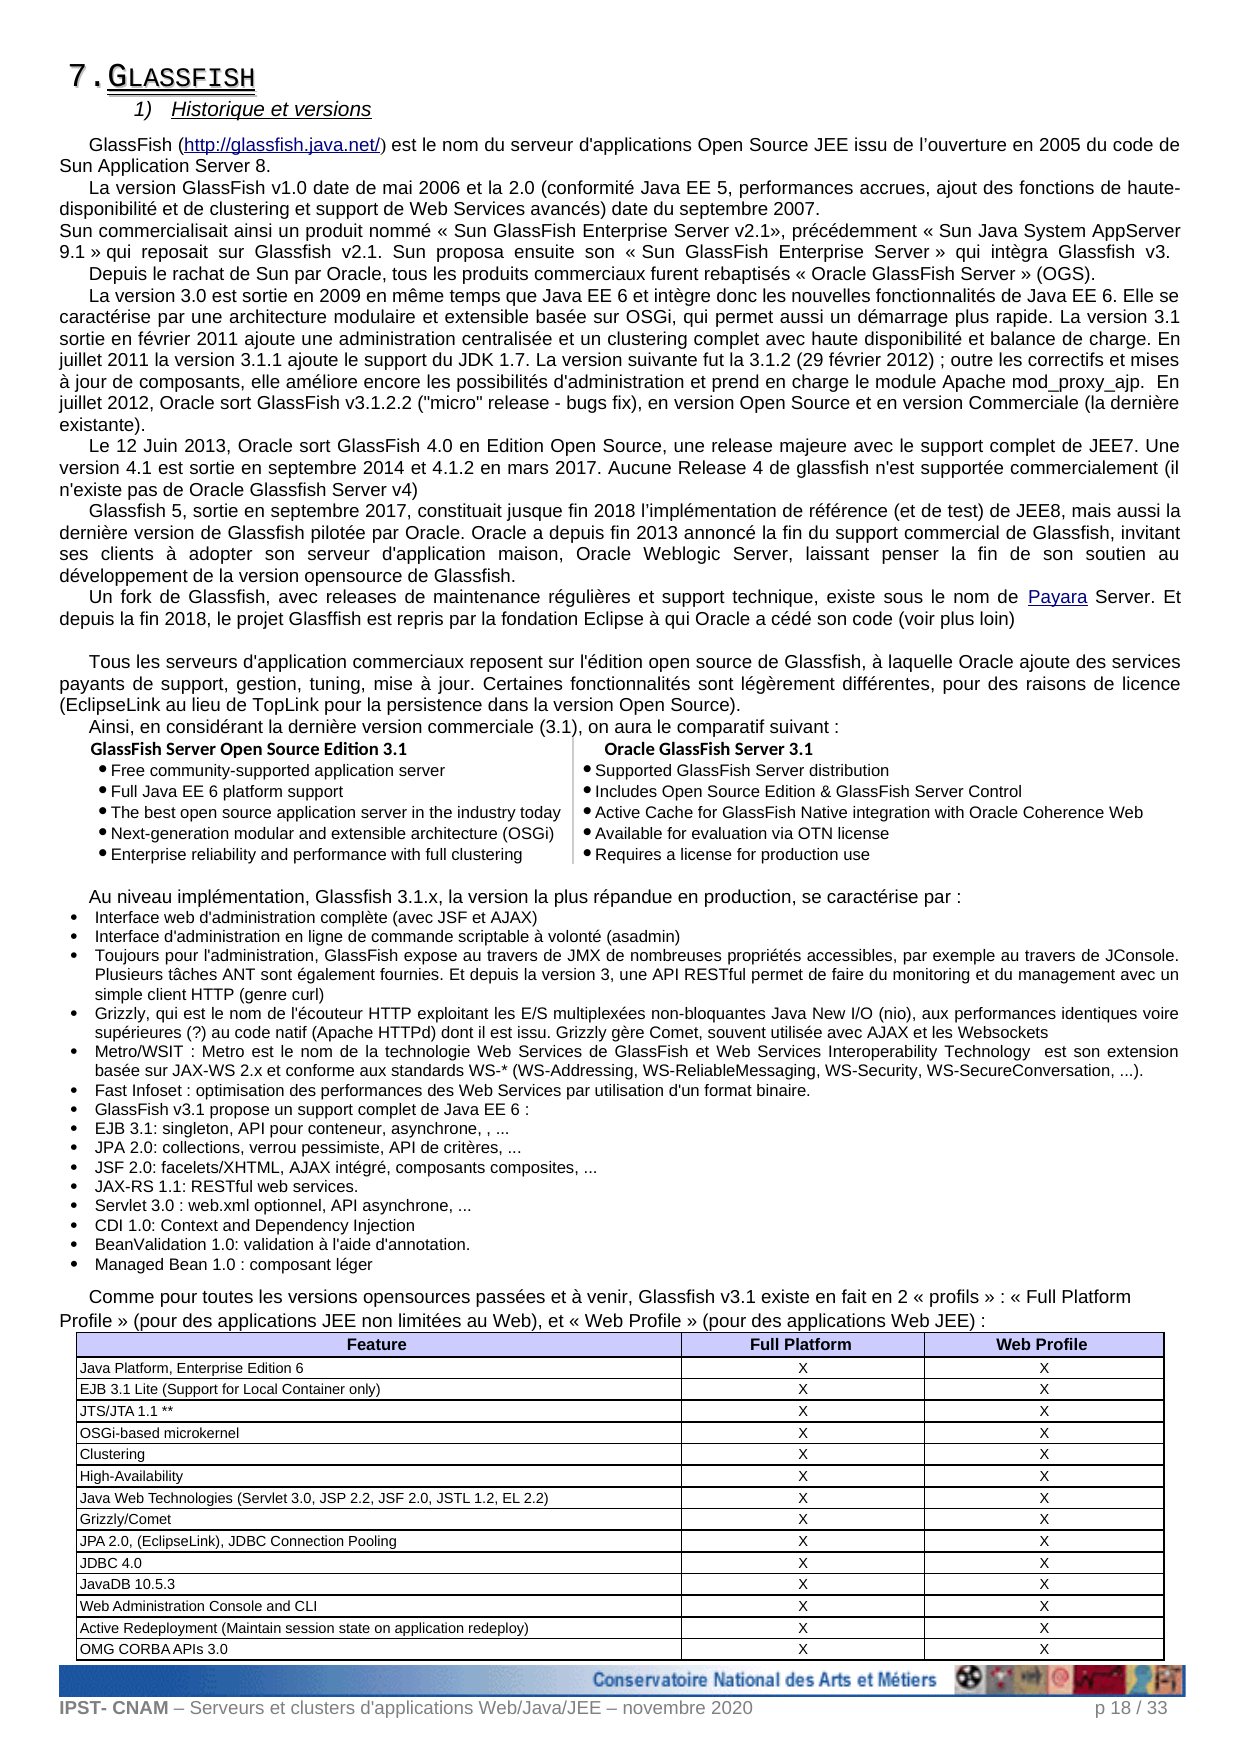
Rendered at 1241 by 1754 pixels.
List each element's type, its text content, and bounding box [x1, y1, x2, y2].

table_cell X [925, 1596, 1163, 1616]
subtitle Glassfish [67, 59, 1181, 97]
table_cell Active Redeployment (Maintain session state on application redeploy) [77, 1618, 681, 1638]
table_header Web Profile [925, 1333, 1163, 1356]
table_cell OMG CORBA APIs 3.0 [77, 1639, 681, 1659]
table_cell X [682, 1639, 924, 1659]
list CDI 1.0: Context and Dependency Injection [71, 1215, 1181, 1234]
text Ainsi, en considérant la dernière version commerciale (3.1), on aura le comparatif suivant : [59, 716, 1181, 737]
table_cell X [925, 1379, 1163, 1399]
table_cell X [682, 1531, 924, 1551]
list Fast Infoset : optimisation des performances des Web Services par utilisation d'un format binaire. [71, 1080, 1181, 1100]
text Glassfish 5, sortie en septembre 2017, constituait jusque fin 2018 l’implémentation de référence (et de test) de JEE8, mais aussi la dernière version de Glassfish pilotée par Oracle. Oracle a depuis fin 2013 annoncé la fin du support commercial de Glassfish, invitant ses clients à adopter son serveur d'application maison, Oracle Weblogic Server, laissant penser la fin de son soutien au développement de la version opensource de Glassfish. [59, 500, 1181, 586]
text Un fork de Glassfish, avec releases de maintenance régulières et support technique, existe sous le nom de Payara Server. Et depuis la fin 2018, le projet Glasffish est repris par la fondation Eclipse à qui Oracle a cédé son code (voir plus loin) [59, 586, 1181, 629]
table_header GlassFish Server Open Source Edition 3.1 Free community-supported application server Full Java EE 6 platform support The best open source application server in the industry today Next-generation modular and extensible architecture (OSGi) Enterprise reliability and performance with full clustering [59, 737, 572, 864]
list JPA 2.0: collections, verrou pessimiste, API de critères, ... [71, 1138, 1181, 1157]
list Toujours pour l'administration, GlassFish expose au travers de JMX de nombreuses propriétés accessibles, par exemple au travers de JConsole. Plusieurs tâches ANT sont également fournies. Et depuis la version 3, une API RESTful permet de faire du monitoring et du management avec un simple client HTTP (genre curl) [71, 946, 1181, 1003]
table_cell EJB 3.1 Lite (Support for Local Container only) [77, 1379, 681, 1399]
list Servlet 3.0 : web.xml optionnel, API asynchrone, ... [71, 1196, 1181, 1215]
text GlassFish (http://glassfish.java.net/) est le nom du serveur d'applications Open Source JEE issu de l’ouverture en 2005 du code de Sun Application Server 8. [59, 133, 1181, 177]
table_cell X [925, 1358, 1163, 1378]
table_cell Java Web Technologies (Servlet 3.0, JSP 2.2, JSF 2.0, JSTL 1.2, EL 2.2) [77, 1488, 681, 1508]
list BeanValidation 1.0: validation à l'aide d'annotation. [71, 1234, 1181, 1254]
table_cell OSGi-based microkernel [77, 1423, 681, 1443]
table_cell JavaDB 10.5.3 [77, 1574, 681, 1594]
table_cell X [925, 1553, 1163, 1573]
list Grizzly, qui est le nom de l'écouteur HTTP exploitant les E/S multiplexées non-bloquantes Java New I/O (nio), aux performances identiques voire supérieures (?) au code natif (Apache HTTPd) dont il est issu. Grizzly gère Comet, souvent utilisée avec AJAX et les Websockets [71, 1003, 1181, 1042]
table_cell Java Platform, Enterprise Edition 6 [77, 1358, 681, 1378]
list JAX-RS 1.1: RESTful web services. [71, 1177, 1181, 1196]
table_cell X [925, 1639, 1163, 1659]
list JSF 2.0: facelets/XHTML, AJAX intégré, composants composites, ... [71, 1157, 1181, 1177]
table_cell X [925, 1488, 1163, 1508]
list GlassFish v3.1 propose un support complet de Java EE 6 : [71, 1100, 1181, 1119]
table_cell JTS/JTA 1.1 ** [77, 1401, 681, 1421]
list Interface d'administration en ligne de commande scriptable à volonté (asadmin) [71, 927, 1181, 946]
table_cell X [682, 1423, 924, 1443]
table_cell Grizzly/Comet [77, 1509, 681, 1529]
table_cell X [682, 1618, 924, 1638]
table_header Feature [77, 1333, 681, 1356]
text La version 3.0 est sortie en 2009 en même temps que Java EE 6 et intègre donc les nouvelles fonctionnalités de Java EE 6. Elle se caractérise par une architecture modulaire et extensible basée sur OSGi, qui permet aussi un démarrage plus rapide. La version 3.1 sortie en février 2011 ajoute une administration centralisée et un clustering complet avec haute disponibilité et balance de charge. En juillet 2011 la version 3.1.1 ajoute le support du JDK 1.7. La version suivante fut la 3.1.2 (29 février 2012) ; outre les correctifs et mises à jour de composants, elle améliore encore les possibilités d'administration et prend en charge le module Apache mod_proxy_ajp. En juillet 2012, Oracle sort GlassFish v3.1.2.2 ("micro" release - bugs fix), en version Open Source et en version Commerciale (la dernière existante). [59, 284, 1181, 435]
table_cell High-Availability [77, 1466, 681, 1486]
list EJB 3.1: singleton, API pour conteneur, asynchrone, , ... [71, 1119, 1181, 1138]
table_cell X [682, 1596, 924, 1616]
table_cell JPA 2.0, (EclipseLink), JDBC Connection Pooling [77, 1531, 681, 1551]
table_header Full Platform [682, 1333, 924, 1356]
table_cell X [682, 1574, 924, 1594]
text Comme pour toutes les versions opensources passées et à venir, Glassfish v3.1 existe en fait en 2 « profils » : « Full Platform Profile » (pour des applications JEE non limitées au Web), et « Web Profile » (pour des applications Web JEE) : [59, 1286, 1181, 1332]
subtitle Historique et versions [134, 97, 1181, 121]
table_header Oracle GlassFish Server 3.1 Supported GlassFish Server distribution Includes Open Source Edition & GlassFish Server Control Active Cache for GlassFish Native integration with Oracle Coherence Web Available for evaluation via OTN license Requires a license for production use [574, 737, 1181, 864]
table_cell X [682, 1553, 924, 1573]
text Sun commercialisait ainsi un produit nommé « Sun GlassFish Enterprise Server v2.1», précédemment « Sun Java System AppServer 9.1 » qui reposait sur Glassfish v2.1. Sun proposa ensuite son « Sun GlassFish Enterprise Server » qui intègra Glassfish v3. Depuis le rachat de Sun par Oracle, tous les produits commerciaux furent rebaptisés « Oracle GlassFish Server » (OGS). [59, 220, 1181, 284]
list Metro/WSIT : Metro est le nom de la technologie Web Services de GlassFish et Web Services Interoperability Technology est son extension basée sur JAX-WS 2.x et conforme aux standards WS-* (WS-Addressing, WS-ReliableMessaging, WS-Security, WS-SecureConversation, ...). [71, 1042, 1181, 1080]
table_cell JDBC 4.0 [77, 1553, 681, 1573]
table_cell X [682, 1444, 924, 1464]
table_cell X [925, 1509, 1163, 1529]
table_cell X [925, 1618, 1163, 1638]
table_cell X [682, 1488, 924, 1508]
text Le 12 Juin 2013, Oracle sort GlassFish 4.0 en Edition Open Source, une release majeure avec le support complet de JEE7. Une version 4.1 est sortie en septembre 2014 et 4.1.2 en mars 2017. Aucune Release 4 de glassfish n'est supportée commercialement (il n'existe pas de Oracle Glassfish Server v4) [59, 435, 1181, 500]
text La version GlassFish v1.0 date de mai 2006 et la 2.0 (conformité Java EE 5, performances accrues, ajout des fonctions de haute-disponibilité et de clustering et support de Web Services avancés) date du septembre 2007. [59, 177, 1181, 220]
table_cell X [925, 1466, 1163, 1486]
text Au niveau implémentation, Glassfish 3.1.x, la version la plus répandue en production, se caractérise par : [59, 886, 1181, 907]
table_cell X [682, 1466, 924, 1486]
table_cell X [682, 1509, 924, 1529]
table_cell Clustering [77, 1444, 681, 1464]
table_cell Web Administration Console and CLI [77, 1596, 681, 1616]
table_cell X [925, 1401, 1163, 1421]
table_cell X [682, 1401, 924, 1421]
table_cell X [682, 1358, 924, 1378]
table_cell X [925, 1574, 1163, 1594]
table_cell X [925, 1423, 1163, 1443]
table_cell X [682, 1379, 924, 1399]
table_cell X [925, 1531, 1163, 1551]
text Tous les serveurs d'application commerciaux reposent sur l'édition open source de Glassfish, à laquelle Oracle ajoute des services payants de support, gestion, tuning, mise à jour. Certaines fonctionnalités sont légèrement différentes, pour des raisons de licence (EclipseLink au lieu de TopLink pour la persistence dans la version Open Source). [59, 651, 1181, 716]
list Interface web d'administration complète (avec JSF et AJAX) [71, 907, 1181, 927]
list Managed Bean 1.0 : composant léger [71, 1254, 1181, 1274]
table_cell X [925, 1444, 1163, 1464]
